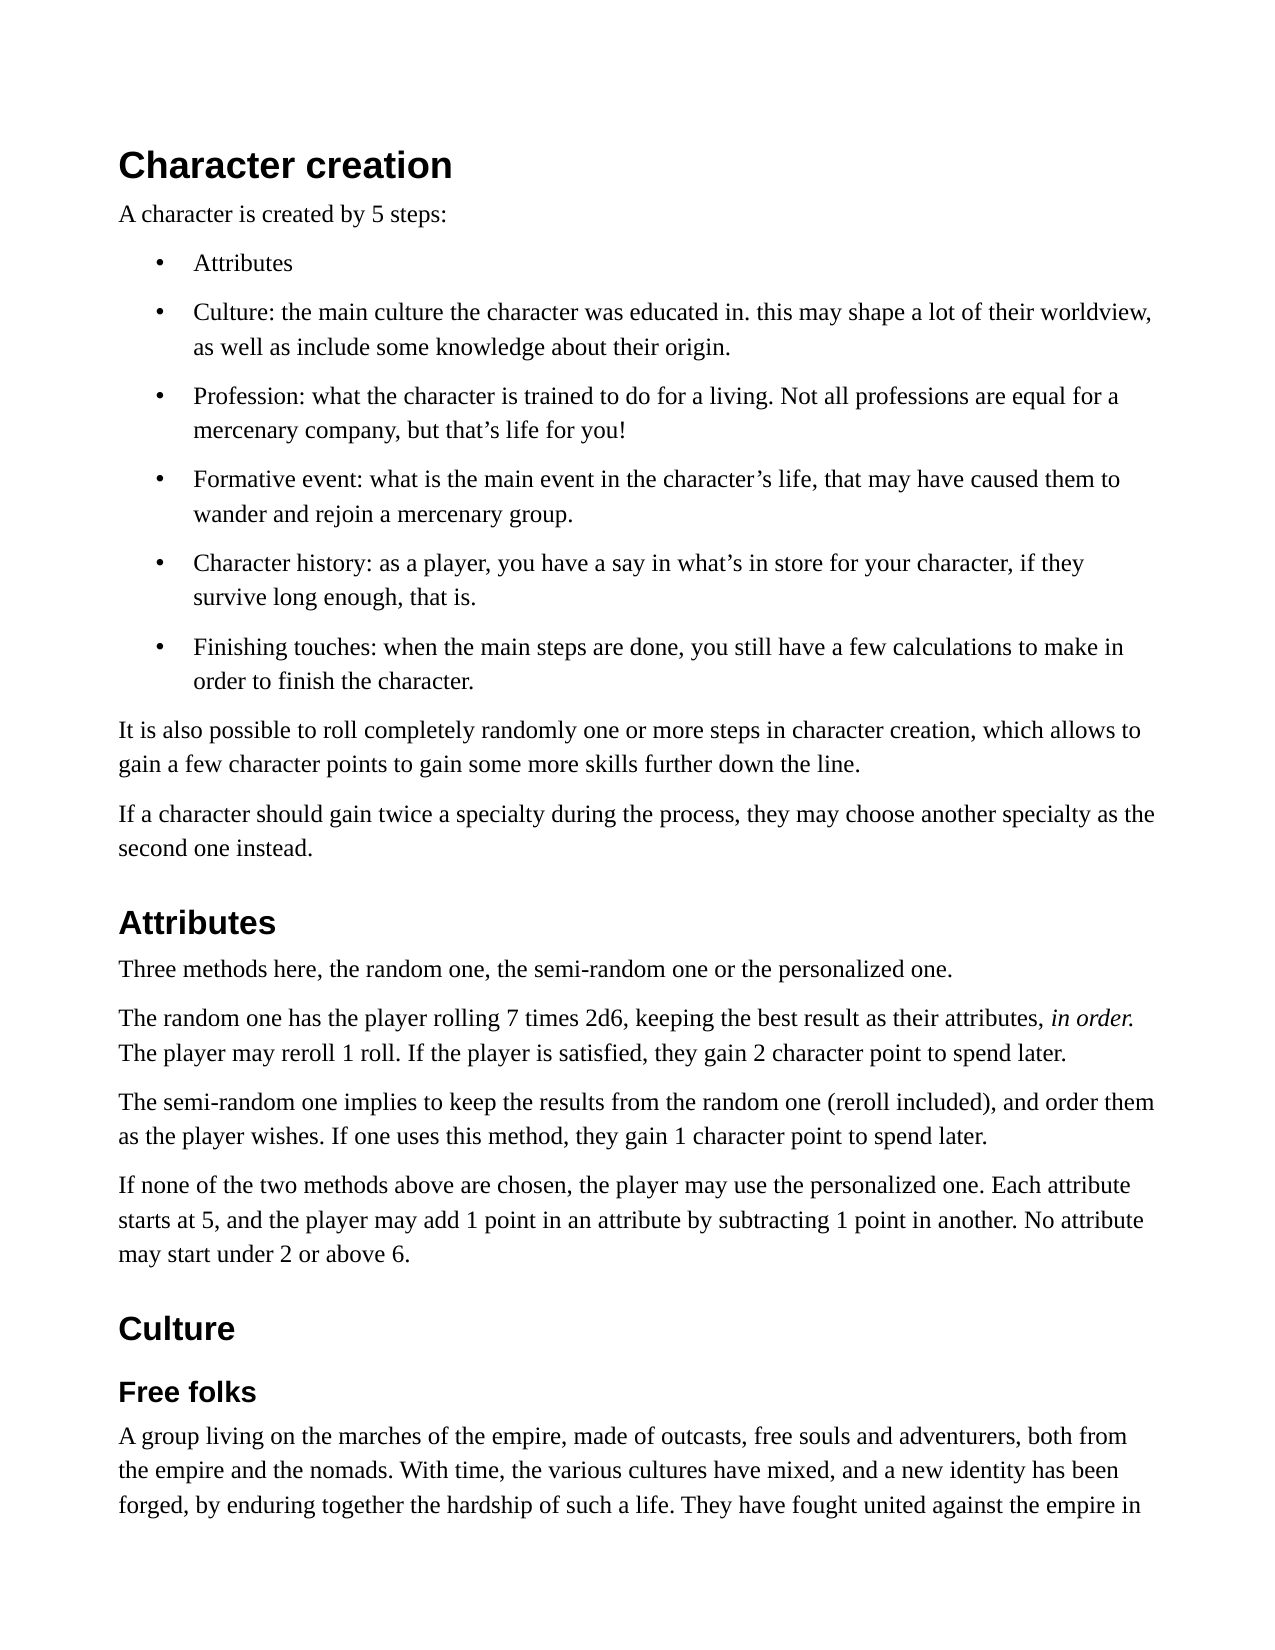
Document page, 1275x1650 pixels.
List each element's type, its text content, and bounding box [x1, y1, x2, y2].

subtitle Attributes [118, 903, 1157, 942]
list Character history: as a player, you have a say in what’s in store for your character, if they survive long enough, that is. [156, 548, 1157, 611]
text If none of the two methods above are chosen, the player may use the personalized one. Each attribute starts at 5, and the player may add 1 point in an attribute by subtracting 1 point in another. No attribute may start under 2 or above 6. [118, 1170, 1157, 1268]
subtitle Culture [118, 1309, 1157, 1348]
subtitle Free folks [118, 1375, 1157, 1409]
text If a character should gain twice a specialty during the process, they may choose another specialty as the second one instead. [118, 799, 1157, 862]
text The random one has the player rolling 7 times 2d6, keeping the best result as their attributes, in order. The player may reroll 1 roll. If the player is satisfied, they gain 2 character point to spend later. [118, 1003, 1157, 1066]
text A character is created by 5 steps: [118, 199, 1157, 228]
list Culture: the main culture the character was educated in. this may shape a lot of their worldview, as well as include some knowledge about their origin. [156, 297, 1157, 361]
text Three methods here, the random one, the semi-random one or the personalized one. [118, 954, 1157, 983]
list Finishing touches: when the main steps are done, you still have a few calculations to make in order to finish the character. [156, 632, 1157, 695]
text It is also possible to roll completely randomly one or more steps in character creation, which allows to gain a few character points to gain some more skills further down the line. [118, 715, 1157, 778]
list Formative event: what is the main event in the character’s life, that may have caused them to wander and rejoin a mercenary group. [156, 464, 1157, 528]
subtitle Character creation [118, 143, 1157, 187]
text A group living on the marches of the empire, made of outcasts, free souls and adventurers, both from the empire and the nomads. With time, the various cultures have mixed, and a new identity has been forged, by enduring together the hardship of such a life. They have fought united against the empire in [118, 1421, 1157, 1519]
list Attributes [156, 248, 1157, 277]
text The semi-random one implies to keep the results from the random one (reroll included), and order them as the player wishes. If one uses this method, they gain 1 character point to spend later. [118, 1087, 1157, 1150]
list Profession: what the character is trained to do for a living. Not all professions are equal for a mercenary company, but that’s life for you! [156, 381, 1157, 444]
